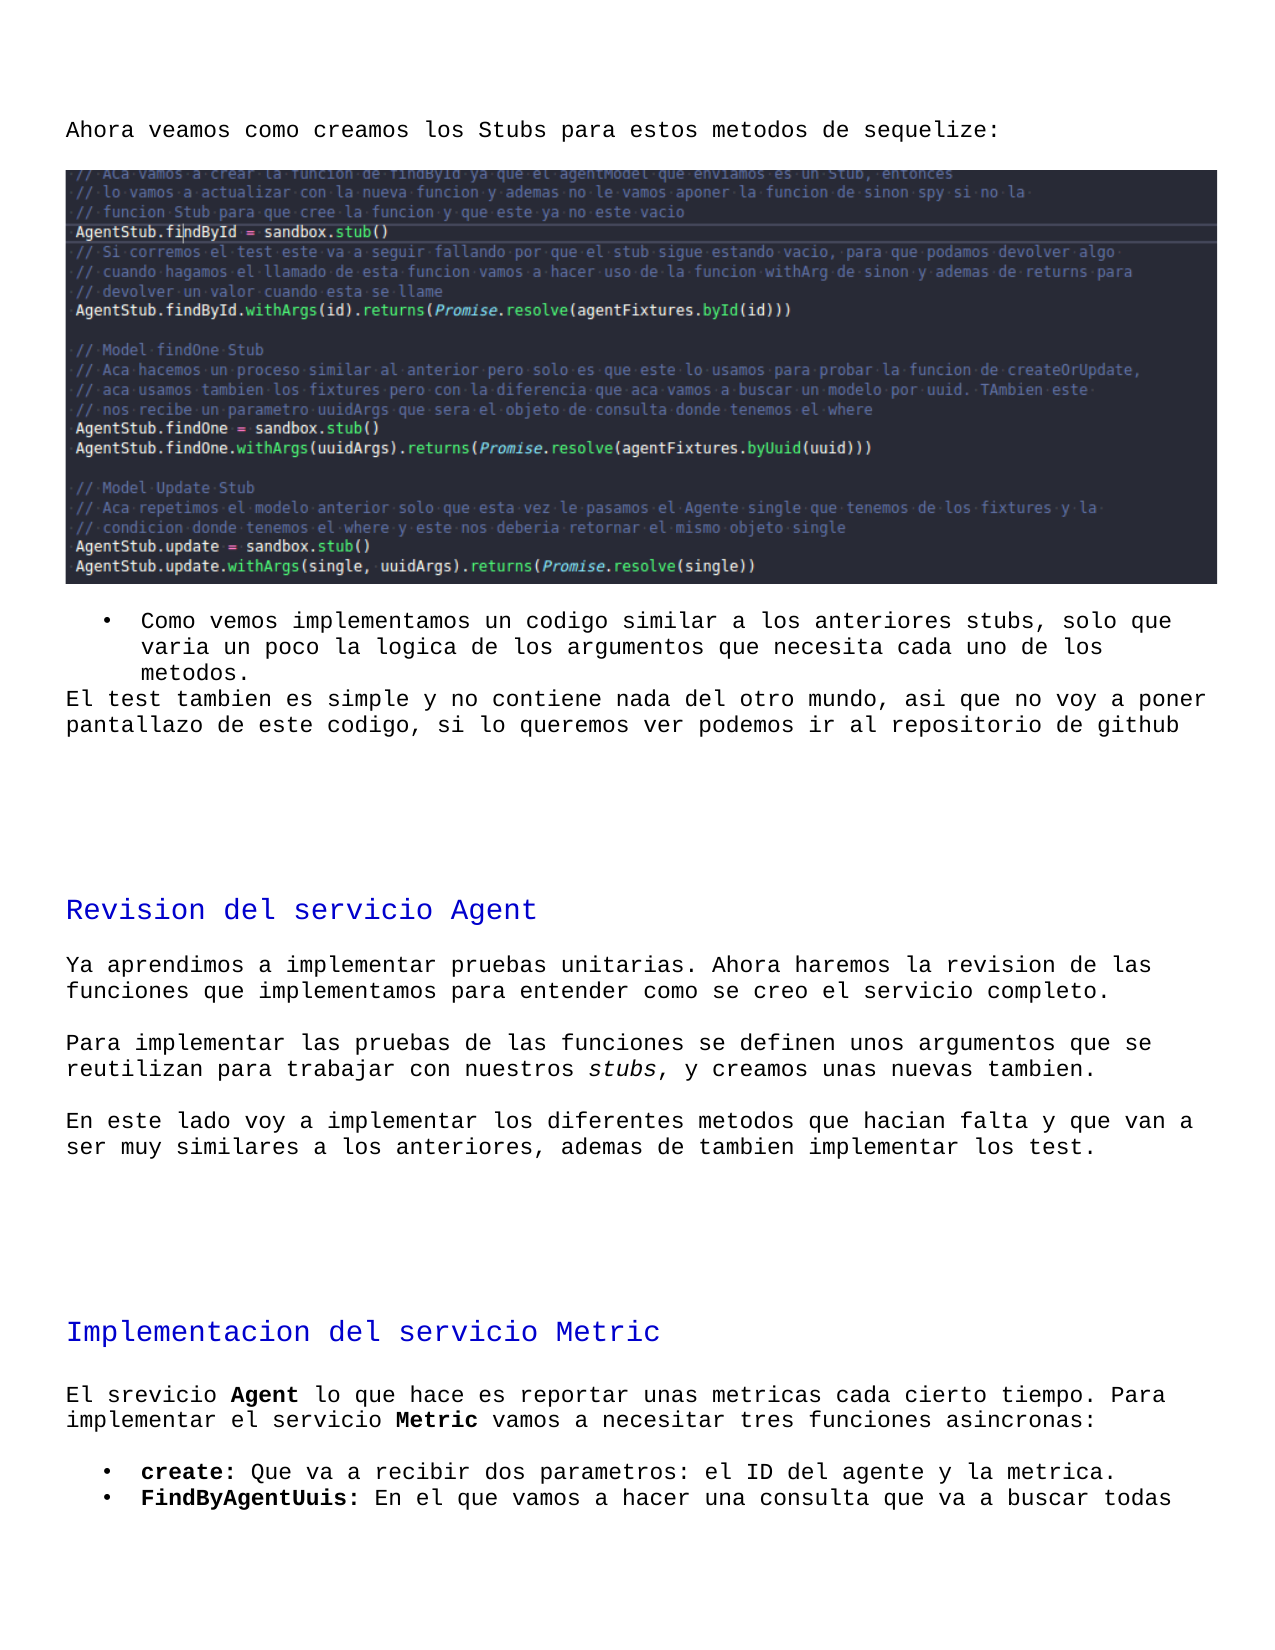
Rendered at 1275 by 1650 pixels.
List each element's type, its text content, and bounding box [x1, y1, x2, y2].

text Ya aprendimos a implementar pruebas unitarias. Ahora haremos la revision de las funciones que implementamos para entender como se creo el servicio completo. [66, 954, 1217, 1006]
list Como vemos implementamos un codigo similar a los anteriores stubs, solo que varia un poco la logica de los argumentos que necesita cada uno de los metodos. [103, 609, 1217, 687]
text Ahora veamos como creamos los Stubs para estos metodos de sequelize: [66, 118, 1217, 144]
text El test tambien es simple y no contiene nada del otro mundo, asi que no voy a poner pantallazo de este codigo, si lo queremos ver podemos ir al repositorio de github [66, 687, 1217, 739]
text Revision del servicio Agent [66, 895, 1217, 928]
text En este lado voy a implementar los diferentes metodos que hacian falta y que van a ser muy similares a los anteriores, ademas de tambien implementar los test. [66, 1109, 1217, 1161]
list FindByAgentUuis: En el que vamos a hacer una consulta que va a buscar todas [103, 1487, 1217, 1513]
text El srevicio Agent lo que hace es reportar unas metricas cada cierto tiempo. Para implementar el servicio Metric vamos a necesitar tres funciones asincronas: [66, 1383, 1217, 1435]
picture [65, 170, 1218, 584]
text Para implementar las pruebas de las funciones se definen unos argumentos que se reutilizan para trabajar con nuestros stubs, y creamos unas nuevas tambien. [66, 1032, 1217, 1083]
list create: Que va a recibir dos parametros: el ID del agente y la metrica. [103, 1461, 1217, 1487]
text Implementacion del servicio Metric [66, 1317, 1217, 1350]
